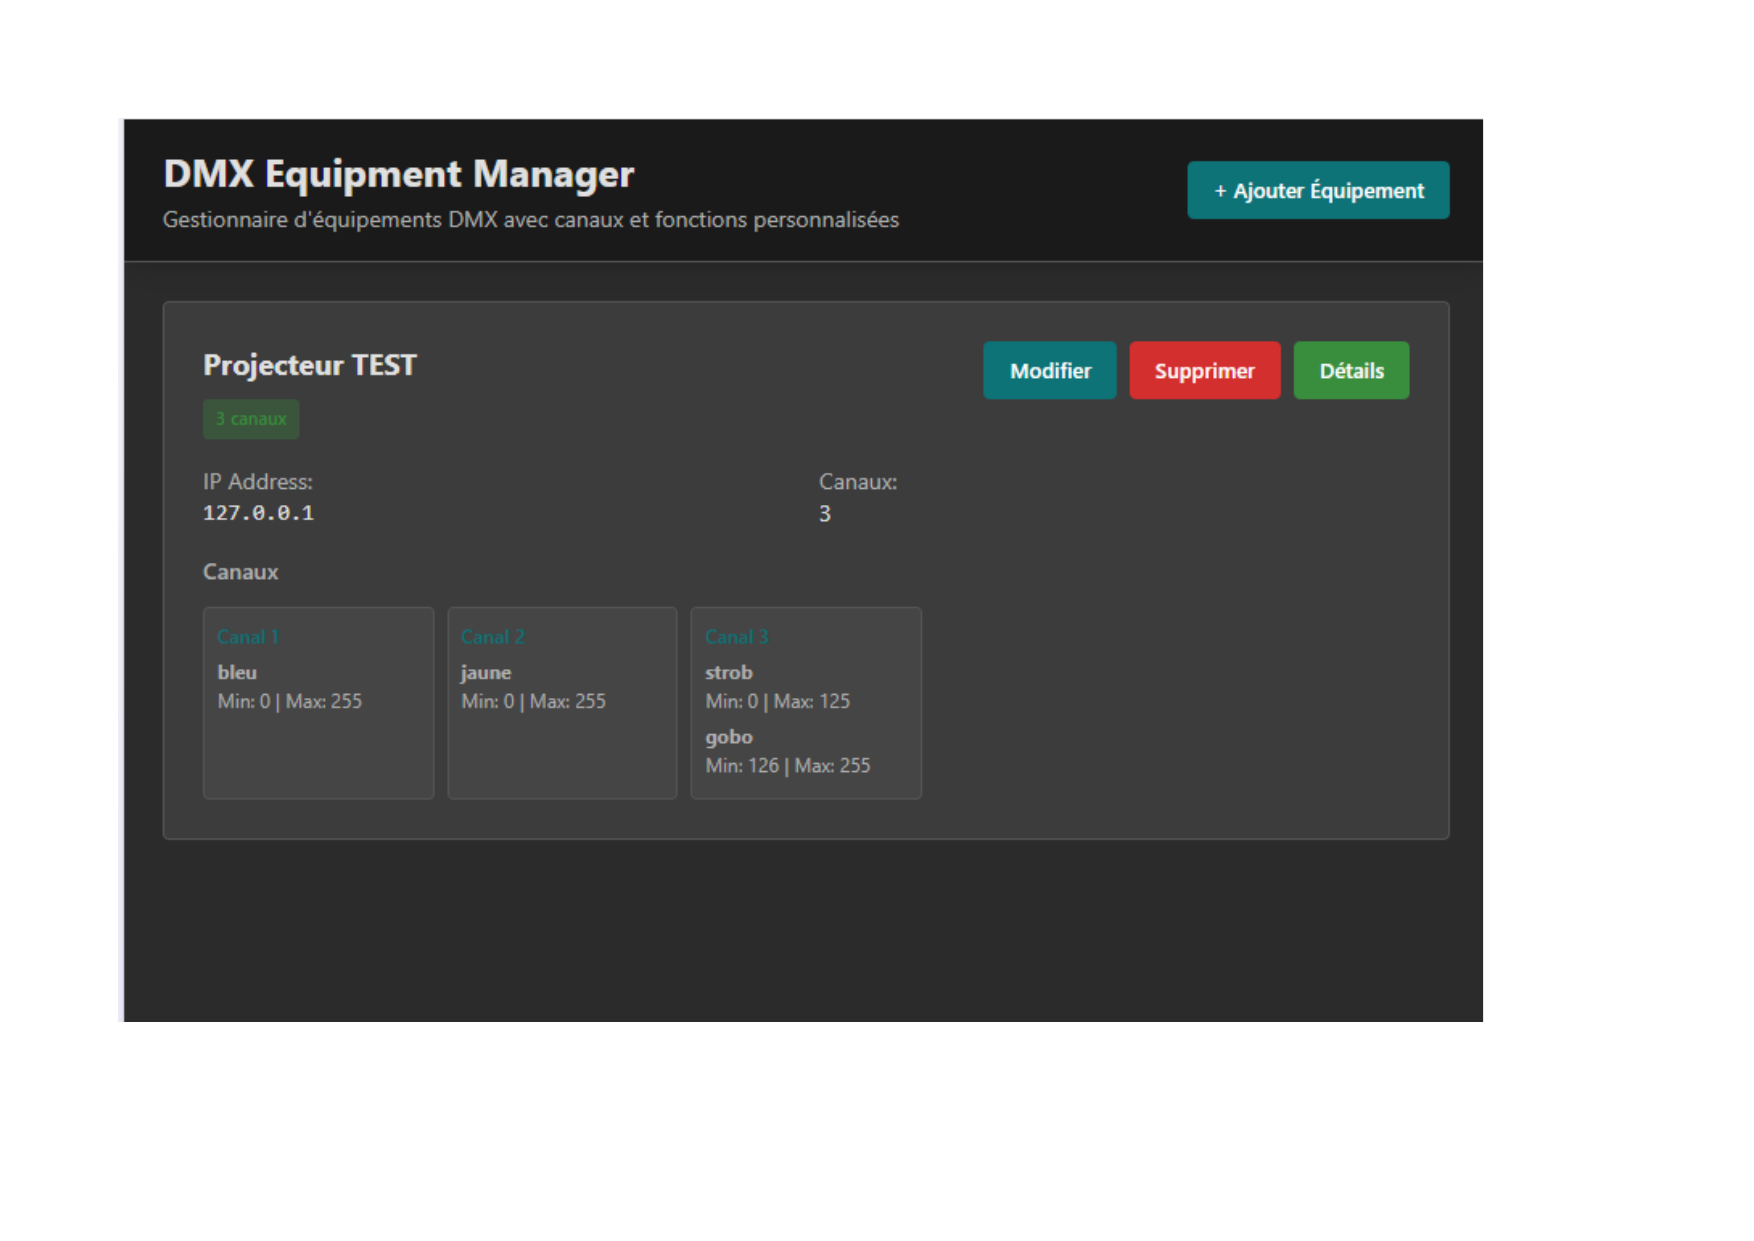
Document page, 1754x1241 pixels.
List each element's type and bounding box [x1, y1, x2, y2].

picture [118, 118, 1484, 1022]
